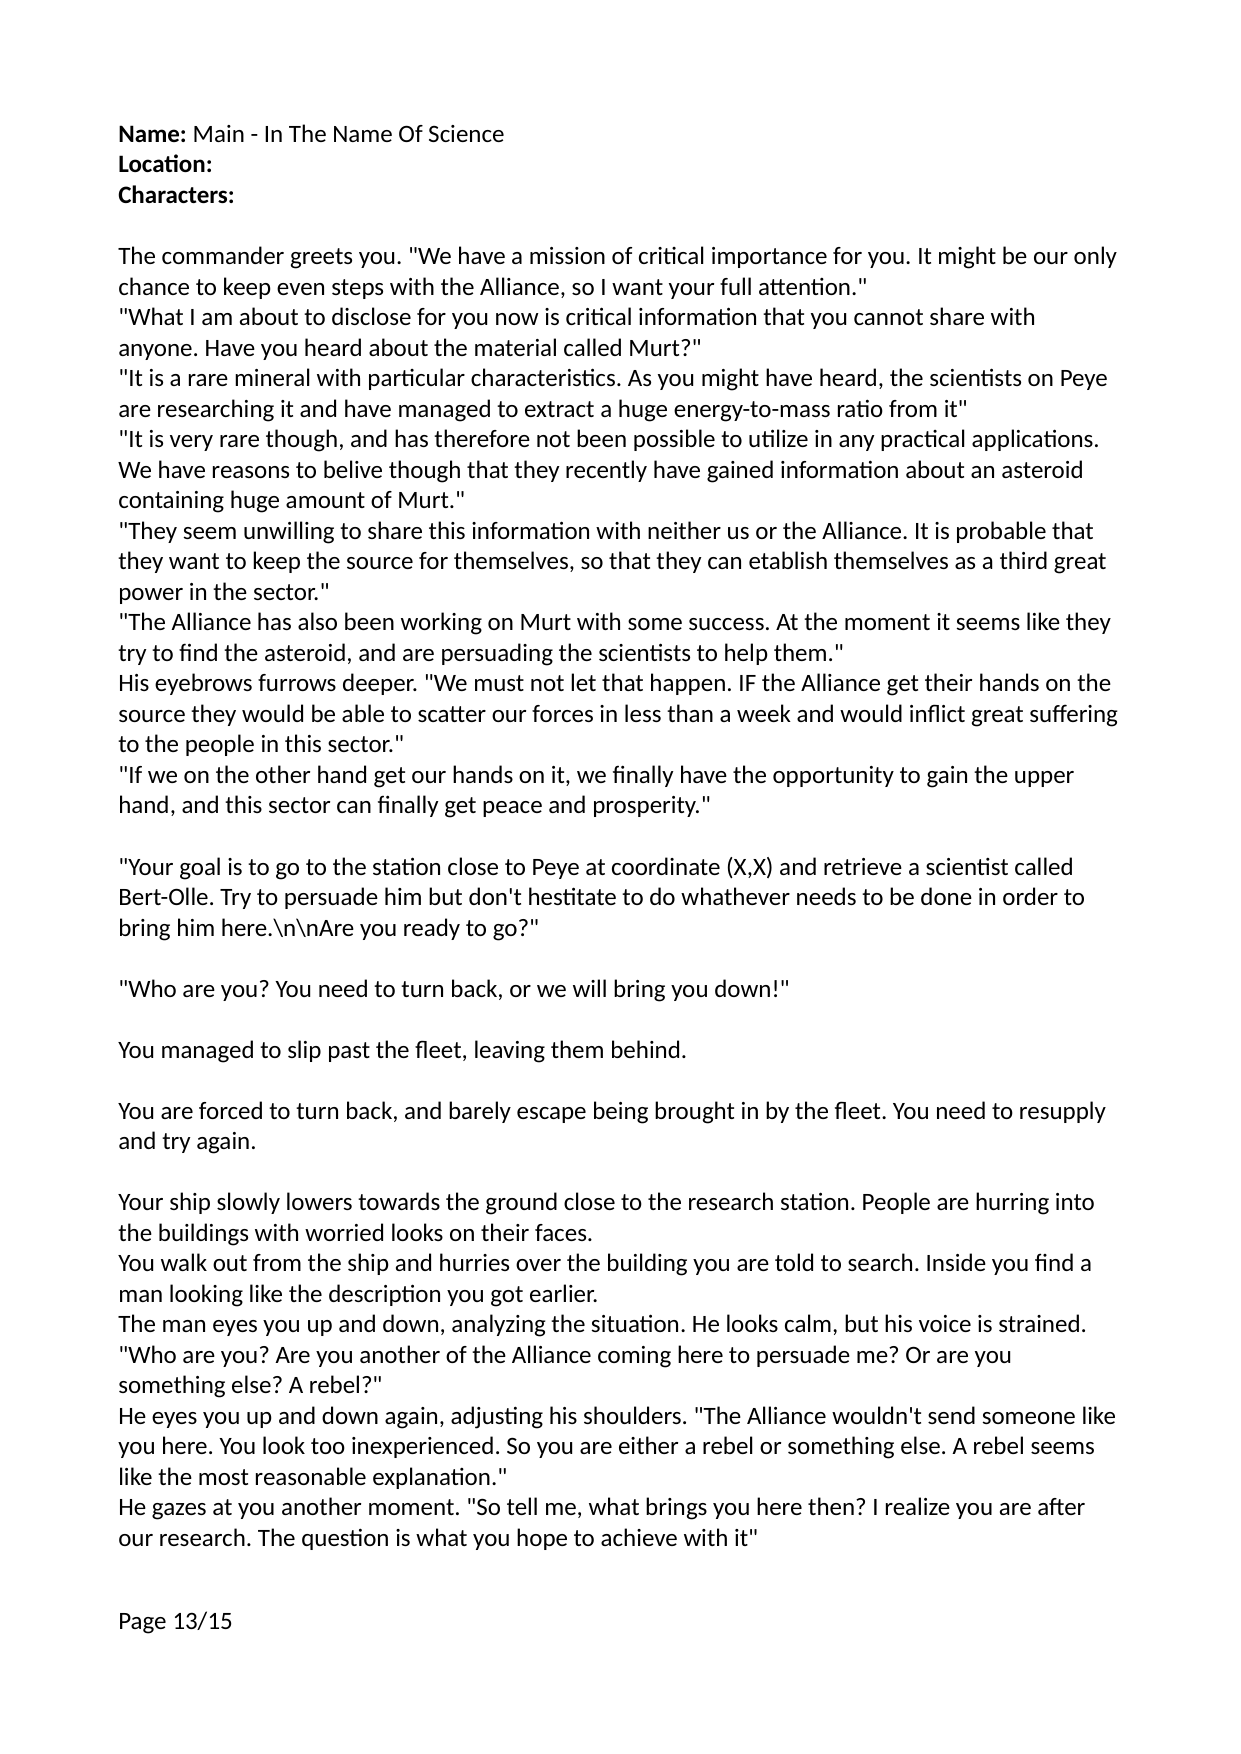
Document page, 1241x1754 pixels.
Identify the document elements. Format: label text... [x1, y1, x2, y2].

text Your ship slowly lowers towards the ground close to the research station. People are hurring into the buildings with worried looks on their faces. [118, 1186, 1122, 1247]
text "What I am about to disclose for you now is critical information that you cannot share with anyone. Have you heard about the material called Murt?" [118, 301, 1122, 362]
text "It is a rare mineral with particular characteristics. As you might have heard, the scientists on Peye are researching it and have managed to extract a huge energy-to-mass ratio from it" [118, 362, 1122, 423]
text You managed to slip past the fleet, leaving them behind. [118, 1034, 1122, 1064]
text "Who are you? Are you another of the Alliance coming here to persuade me? Or are you something else? A rebel?" [118, 1339, 1122, 1400]
text Location: [118, 149, 1122, 179]
text "It is very rare though, and has therefore not been possible to utilize in any practical applications. We have reasons to belive though that they recently have gained information about an asteroid containing huge amount of Murt." [118, 423, 1122, 515]
text The commander greets you. "We have a mission of critical importance for you. It might be our only chance to keep even steps with the Alliance, so I want your full attention." [118, 240, 1122, 301]
text His eyebrows furrows deeper. "We must not let that happen. IF the Alliance get their hands on the source they would be able to scatter our forces in less than a week and would inflict great suffering to the people in this sector." [118, 667, 1122, 759]
text "Your goal is to go to the station close to Peye at coordinate (X,X) and retrieve a scientist called Bert-Olle. Try to persuade him but don't hestitate to do whathever needs to be done in order to bring him here.\n\nAre you ready to go?" [118, 851, 1122, 942]
text The man eyes you up and down, analyzing the situation. He looks calm, but his voice is strained. [118, 1308, 1122, 1339]
text "If we on the other hand get our hands on it, we finally have the opportunity to gain the upper hand, and this sector can finally get peace and prosperity." [118, 759, 1122, 820]
text Characters: [118, 179, 1122, 210]
text Name: Main - In The Name Of Science [118, 118, 1122, 149]
text "The Alliance has also been working on Murt with some success. At the moment it seems like they try to find the asteroid, and are persuading the scientists to help them." [118, 606, 1122, 667]
text "Who are you? You need to turn back, or we will bring you down!" [118, 973, 1122, 1003]
text "They seem unwilling to share this information with neither us or the Alliance. It is probable that they want to keep the source for themselves, so that they can etablish themselves as a third great power in the sector." [118, 515, 1122, 606]
text You walk out from the ship and hurries over the building you are told to search. Inside you find a man looking like the description you got earlier. [118, 1247, 1122, 1308]
text You are forced to turn back, and barely escape being brought in by the fleet. You need to resupply and try again. [118, 1095, 1122, 1156]
text He eyes you up and down again, adjusting his shoulders. "The Alliance wouldn't send someone like you here. You look too inexperienced. So you are either a rebel or something else. A rebel seems like the most reasonable explanation." [118, 1400, 1122, 1492]
text He gazes at you another moment. "So tell me, what brings you here then? I realize you are after our research. The question is what you hope to achieve with it" [118, 1492, 1122, 1553]
